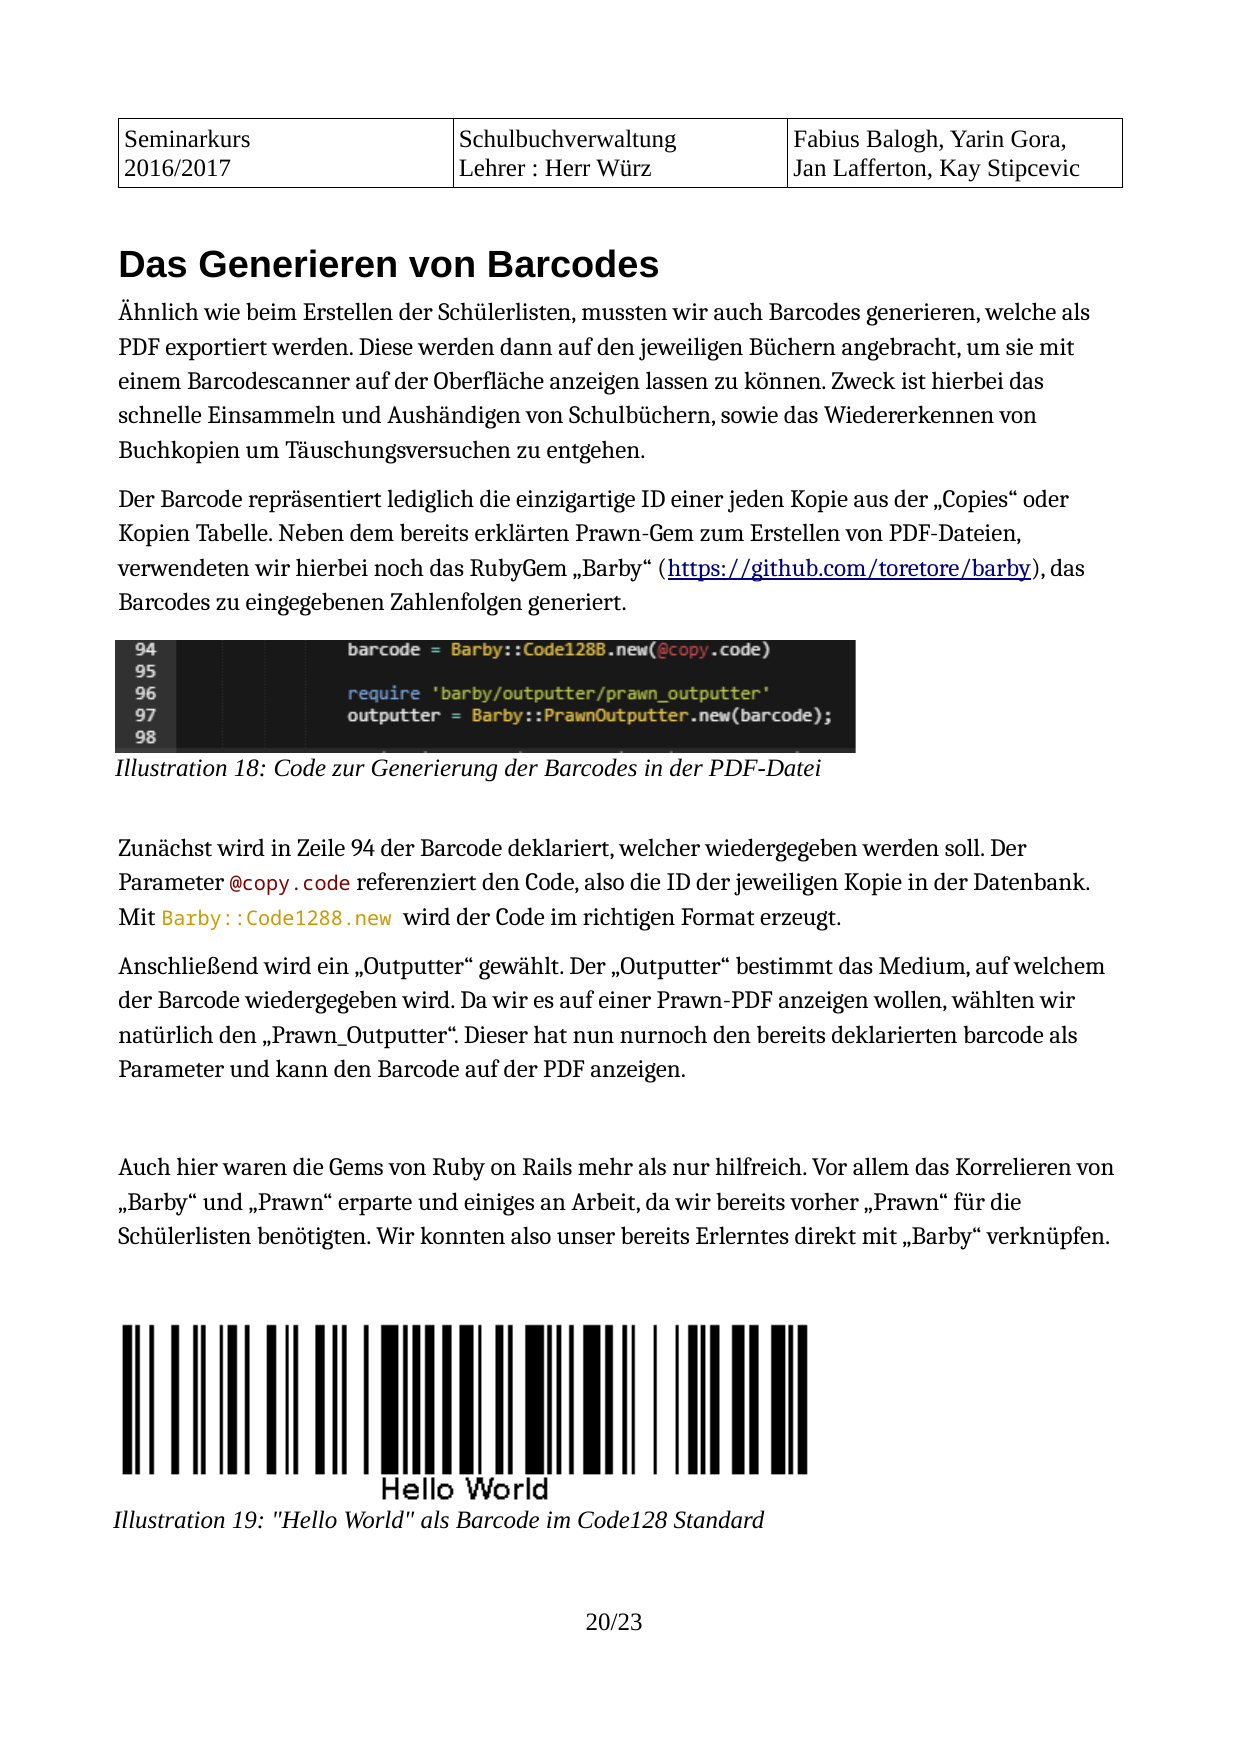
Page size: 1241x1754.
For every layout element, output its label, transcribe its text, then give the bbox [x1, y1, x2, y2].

text Illustration 19: "Hello World" als Barcode im Code128 Standard [113, 1506, 819, 1534]
text Ähnlich wie beim Erstellen der Schülerlisten, mussten wir auch Barcodes generieren, welche als PDF exportiert werden. Diese werden dann auf den jeweiligen Büchern angebracht, um sie mit einem Barcodescanner auf der Oberfläche anzeigen lassen zu können. Zweck ist hierbei das schnelle Einsammeln und Aushändigen von Schulbüchern, sowie das Wiedererkennen von Buchkopien um Täuschungsversuchen zu entgehen. [118, 298, 1122, 464]
picture [112, 1319, 820, 1506]
text Auch hier waren die Gems von Ruby on Rails mehr als nur hilfreich. Vor allem das Korrelieren von „Barby“ und „Prawn“ erparte und einiges an Arbeit, da wir bereits vorher „Prawn“ für die Schülerlisten benötigten. Wir konnten also unser bereits Erlerntes direkt mit „Barby“ verknüpfen. [118, 1153, 1122, 1251]
text [115, 628, 856, 640]
subtitle Das Generieren von Barcodes [118, 242, 1122, 285]
text Zunächst wird in Zeile 94 der Barcode deklariert, welcher wiedergegeben werden soll. Der Parameter @copy.code referenziert den Code, also die ID der jeweiligen Kopie in der Datenbank. Mit Barby::Code1288.new wird der Code im richtigen Format erzeugt. [118, 834, 1122, 931]
text Anschließend wird ein „Outputter“ gewählt. Der „Outputter“ bestimmt das Medium, auf welchem der Barcode wiedergegeben wird. Da wir es auf einer Prawn-PDF anzeigen wollen, wählten wir natürlich den „Prawn_Outputter“. Dieser hat nun nurnoch den bereits deklarierten barcode als Parameter und kann den Barcode auf der PDF anzeigen. [118, 952, 1122, 1084]
picture [115, 640, 856, 753]
text Illustration 18: Code zur Generierung der Barcodes in der PDF-Datei [115, 753, 856, 782]
text Der Barcode repräsentiert lediglich die einzigartige ID einer jeden Kopie aus der „Copies“ oder Kopien Tabelle. Neben dem bereits erklärten Prawn-Gem zum Erstellen von PDF-Dateien, verwendeten wir hierbei noch das RubyGem „Barby“ (https://github.com/toretore/barby), das Barcodes zu eingegebenen Zahlenfolgen generiert. [118, 485, 1122, 617]
text [113, 1307, 819, 1319]
